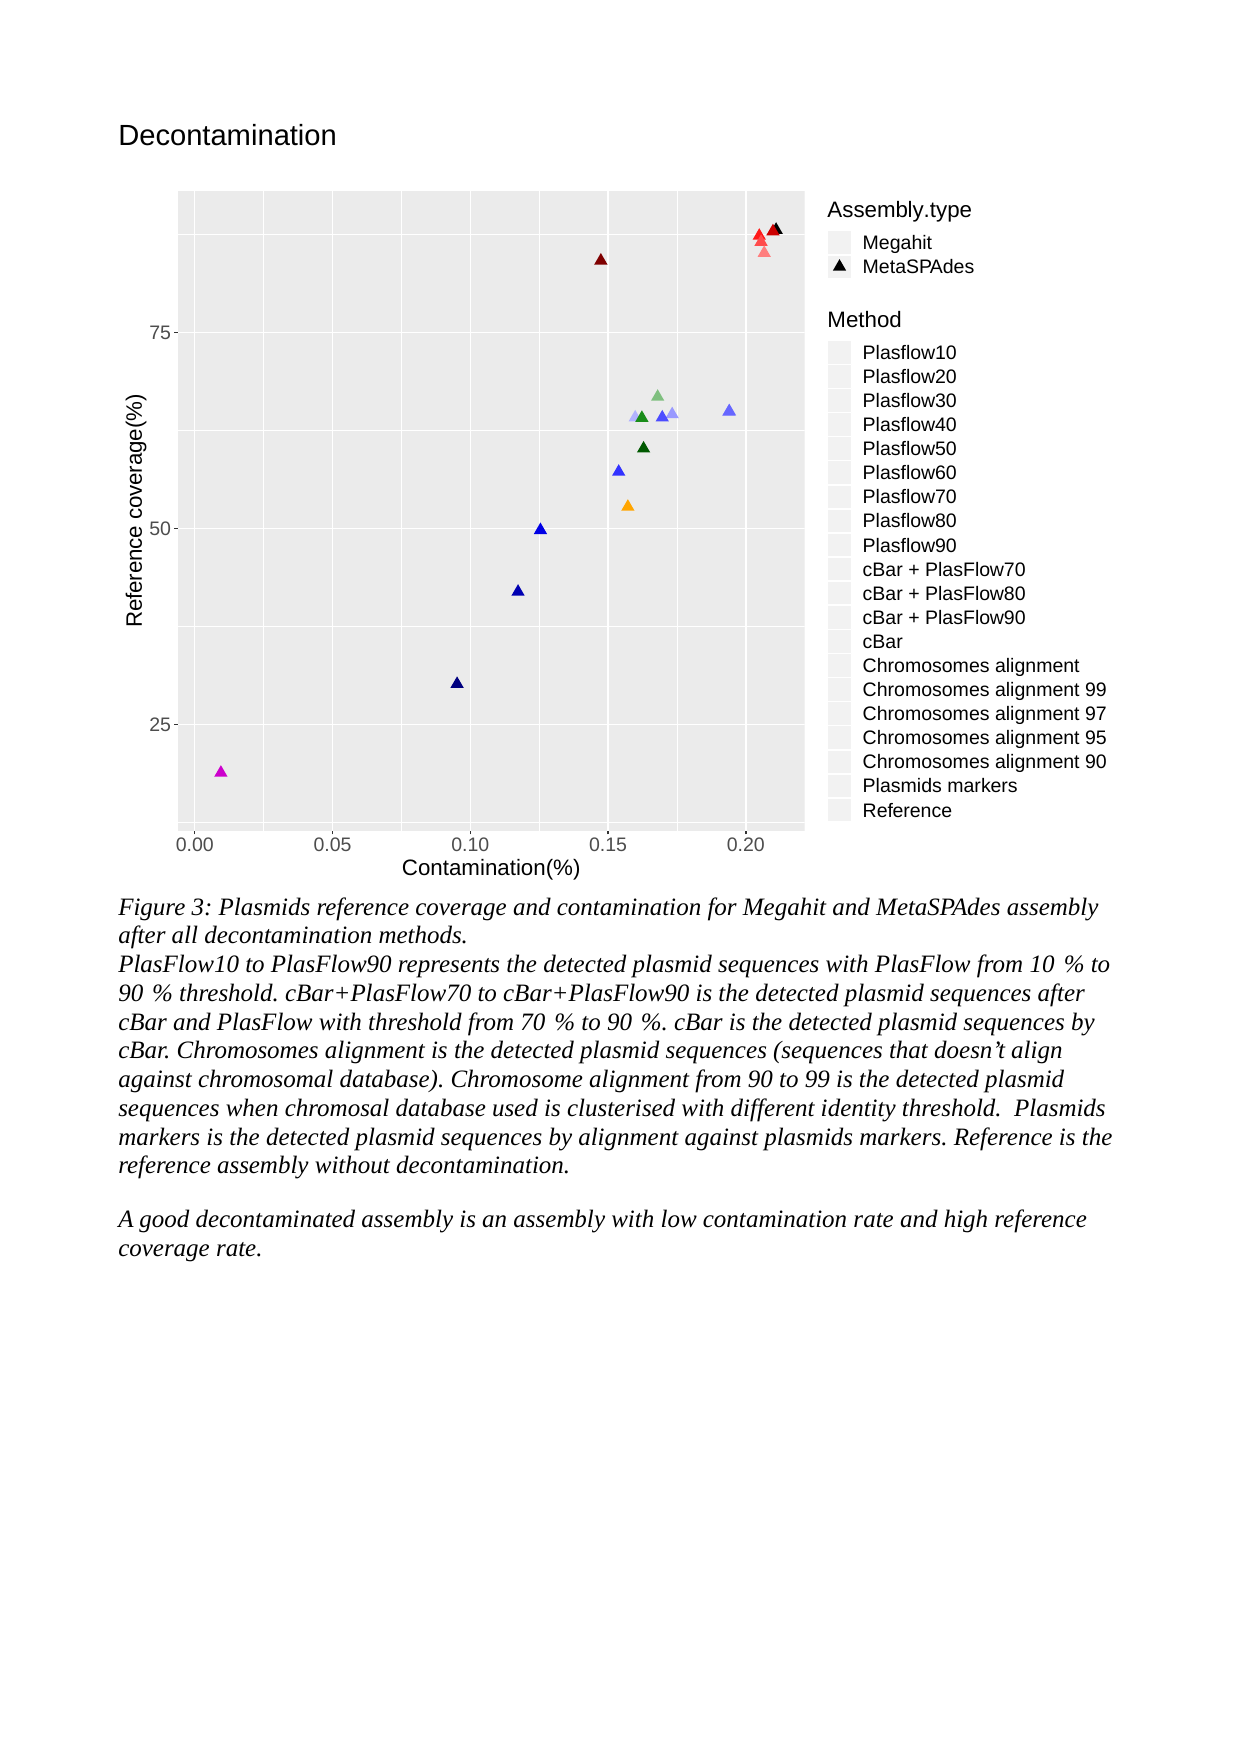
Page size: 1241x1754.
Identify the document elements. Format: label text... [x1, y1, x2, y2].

text A good decontaminated assembly is an assembly with low contamination rate and high reference coverage rate. [118, 1204, 1122, 1262]
text Decontamination [118, 118, 1122, 152]
text Figure 3: Plasmids reference coverage and contamination for Megahit and MetaSPAdes assembly after all decontamination methods. PlasFlow10 to PlasFlow90 represents the detected plasmid sequences with PlasFlow from 10 % to 90 % threshold. cBar+PlasFlow70 to cBar+PlasFlow90 is the detected plasmid sequences after cBar and PlasFlow with threshold from 70 % to 90 %. cBar is the detected plasmid sequences by cBar. Chromosomes alignment is the detected plasmid sequences (sequences that doesn’t align against chromosomal database). Chromosome alignment from 90 to 99 is the detected plasmid sequences when chromosal database used is clusterised with different identity threshold. Plasmids markers is the detected plasmid sequences by alignment against plasmids markers. Reference is the reference assembly without decontamination. [118, 887, 1122, 1179]
